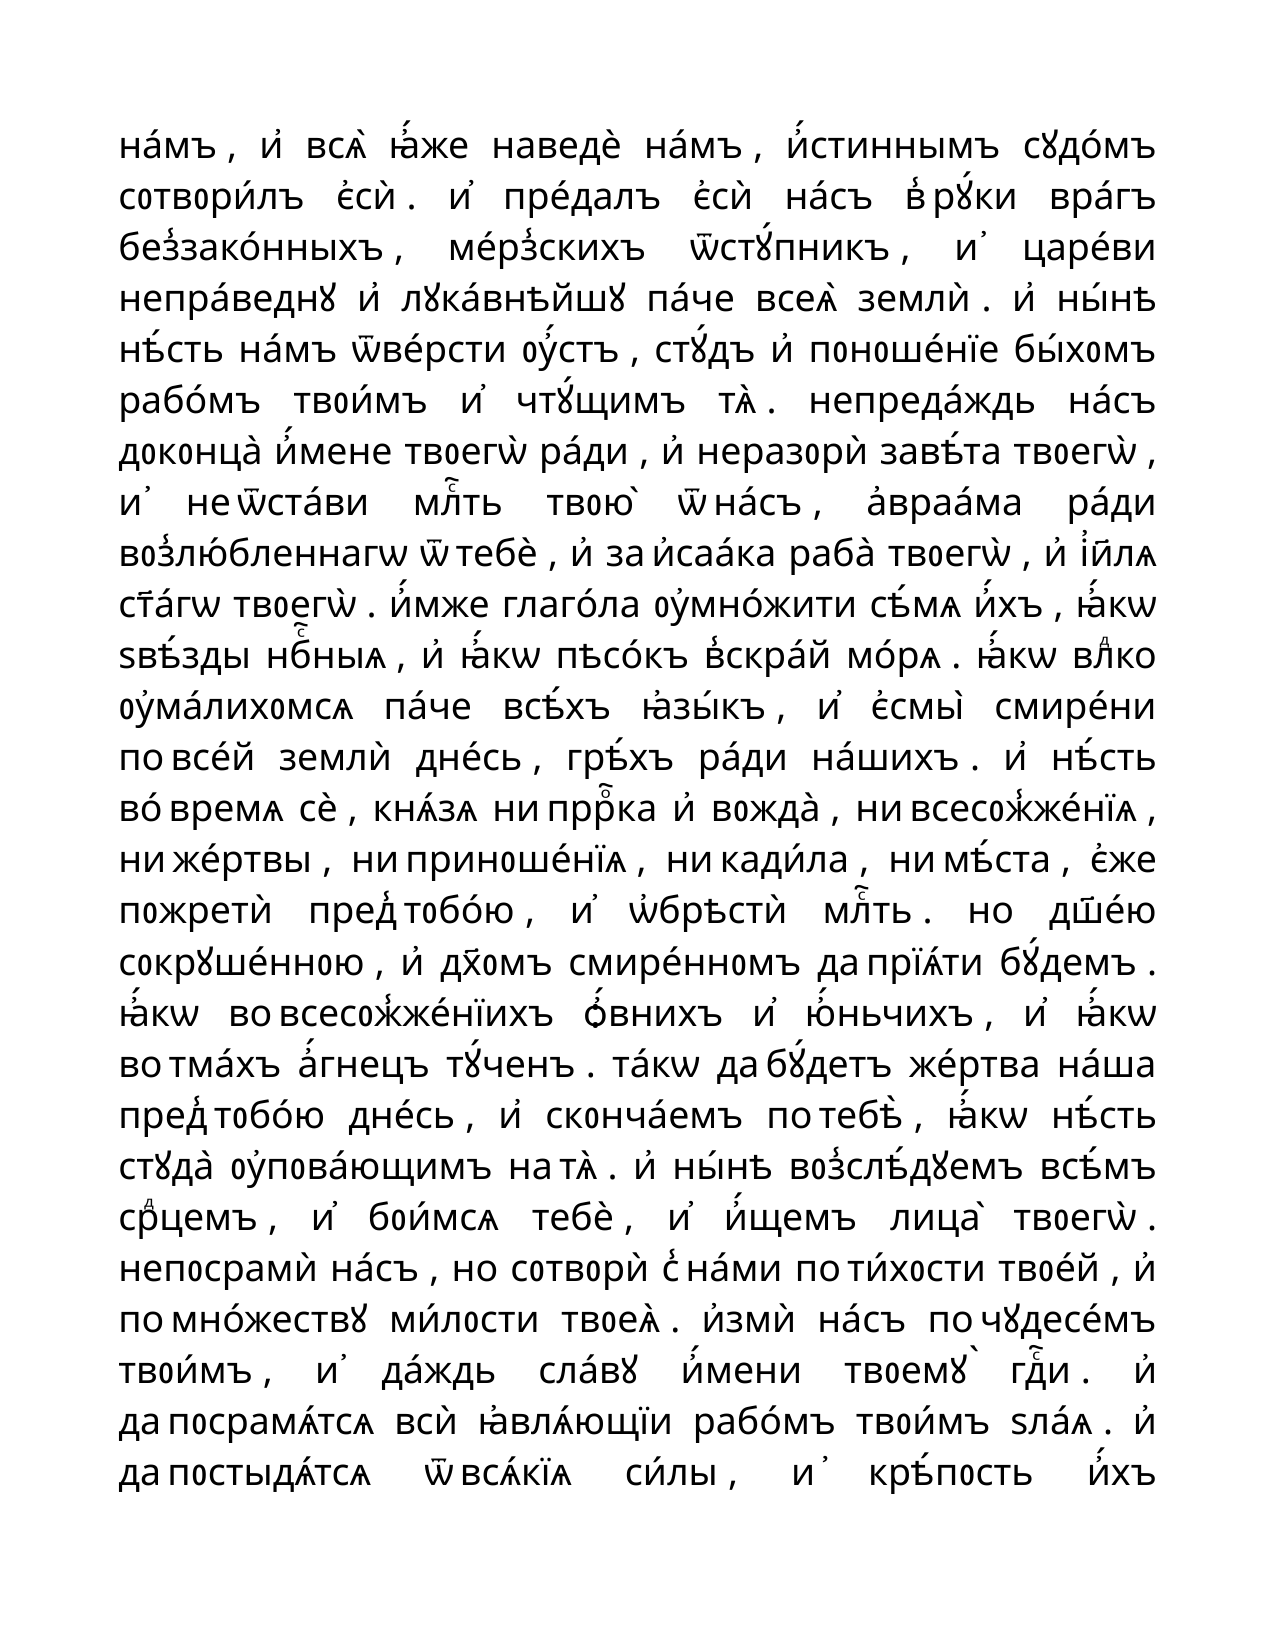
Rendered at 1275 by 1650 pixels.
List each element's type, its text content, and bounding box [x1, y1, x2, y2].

text на́мъ , и҆ всѧ̀ ꙗ҆́же наведѐ на́мъ , и҆́стиннымъ сꙋдо́мъ сᲂтвᲂри́лъ є҆сѝ . и҆ пре́далъ є҆сѝ на́съ в̾ рꙋ́ки вра́гъ без̾зако́нныхъ , ме́рз̾скихъ ѿстꙋ́пникъ , и҆ царе́ви непра́веднꙋ и҆ лꙋка́внѣйшꙋ па́че всеѧ̀ землѝ . и҆ ны́нѣ нѣ́сть на́мъ ѿве́рсти ᲂу҆́стъ , стꙋ́дъ и҆ пᲂнᲂше́нїе бы́хᲂмъ рабо́мъ твᲂи́мъ и҆ чтꙋ́щимъ тѧ̀ . непреда́ждь на́съ дᲂкᲂнца̀ и҆́мене твᲂегѡ̀ ра́ди , и҆ неразᲂрѝ завѣ́та твᲂегѡ̀ , и҆ не ѿста́ви млⷭ҇ть твᲂю̀ ѿ на́съ , а҆враа́ма ра́ди вᲂз̾лю́бленнагѡ ѿ тебѐ , и҆ за и҆саа́ка раба̀ твᲂегѡ̀ , и҆ і҆и҃лѧ ст҃а́гѡ твᲂегѡ̀ . и҆́мже глаго́ла ᲂу҆мно́жити сѣ́мѧ и҆́хъ , ꙗ҆́кѡ ѕвѣ́зды нбⷭ҇ныѧ , и҆ ꙗ҆́кѡ пѣсо́къ в̾скра́й мо́рѧ . ꙗ҆́кѡ влⷣко ᲂу҆ма́лихᲂмсѧ па́че всѣ́хъ ꙗ҆зы́къ , и҆ є҆смы̀ смире́ни по все́й землѝ дне́сь , грѣ́хъ ра́ди на́шихъ . и҆ нѣ́сть во́ времѧ сѐ , кнѧ́зѧ ни пррⷪ҇ка и҆ вᲂжда̀ , ни всесᲂж̾же́нїѧ , ни же́ртвы , ни принᲂше́нїѧ , ни кади́ла , ни мѣ́ста , є҆же пᲂжретѝ пред̾ тᲂбо́ю , и҆ ѡ҆брѣстѝ млⷭ҇ть . но дш҃е́ю сᲂкрꙋше́ннᲂю , и҆ дх҃ᲂмъ смире́ннᲂмъ да прїѧ́ти бꙋ́демъ . ꙗ҆́кѡ во всесᲂж̾же́нїихъ ѻ҆́внихъ и҆ ю҆́ньчихъ , и҆ ꙗ҆́кѡ во тма́хъ а҆́гнецъ тꙋ́ченъ . та́кѡ да бꙋ́детъ же́ртва на́ша пред̾ тᲂбо́ю дне́сь , и҆ скᲂнча́емъ по тебѣ̀ , ꙗ҆́кѡ нѣ́сть стꙋда̀ ᲂу҆пᲂва́ющимъ на тѧ̀ . и҆ ны́нѣ вᲂз̾слѣ́дꙋемъ всѣ́мъ срⷣцемъ , и҆ бᲂи́мсѧ тебѐ , и҆ и҆́щемъ лица̀ твᲂегѡ̀ . непᲂсрамѝ на́съ , но сᲂтвᲂрѝ с̾ на́ми по ти́хᲂсти твᲂе́й , и҆ по мно́жествꙋ ми́лᲂсти твᲂеѧ̀ . и҆змѝ на́съ по чꙋдесе́мъ твᲂи́мъ , и҆ да́ждь сла́вꙋ и҆́мени твᲂемꙋ̀ гдⷭ҇и . и҆ да пᲂсрамѧ́тсѧ всѝ ꙗ҆влѧ́ющїи рабо́мъ твᲂи́мъ ѕла́ѧ . и҆ да пᲂстыдѧ́тсѧ ѿ всѧ́кїѧ си́лы , и҆ крѣ́пᲂсть и҆́хъ [118, 118, 1157, 1496]
